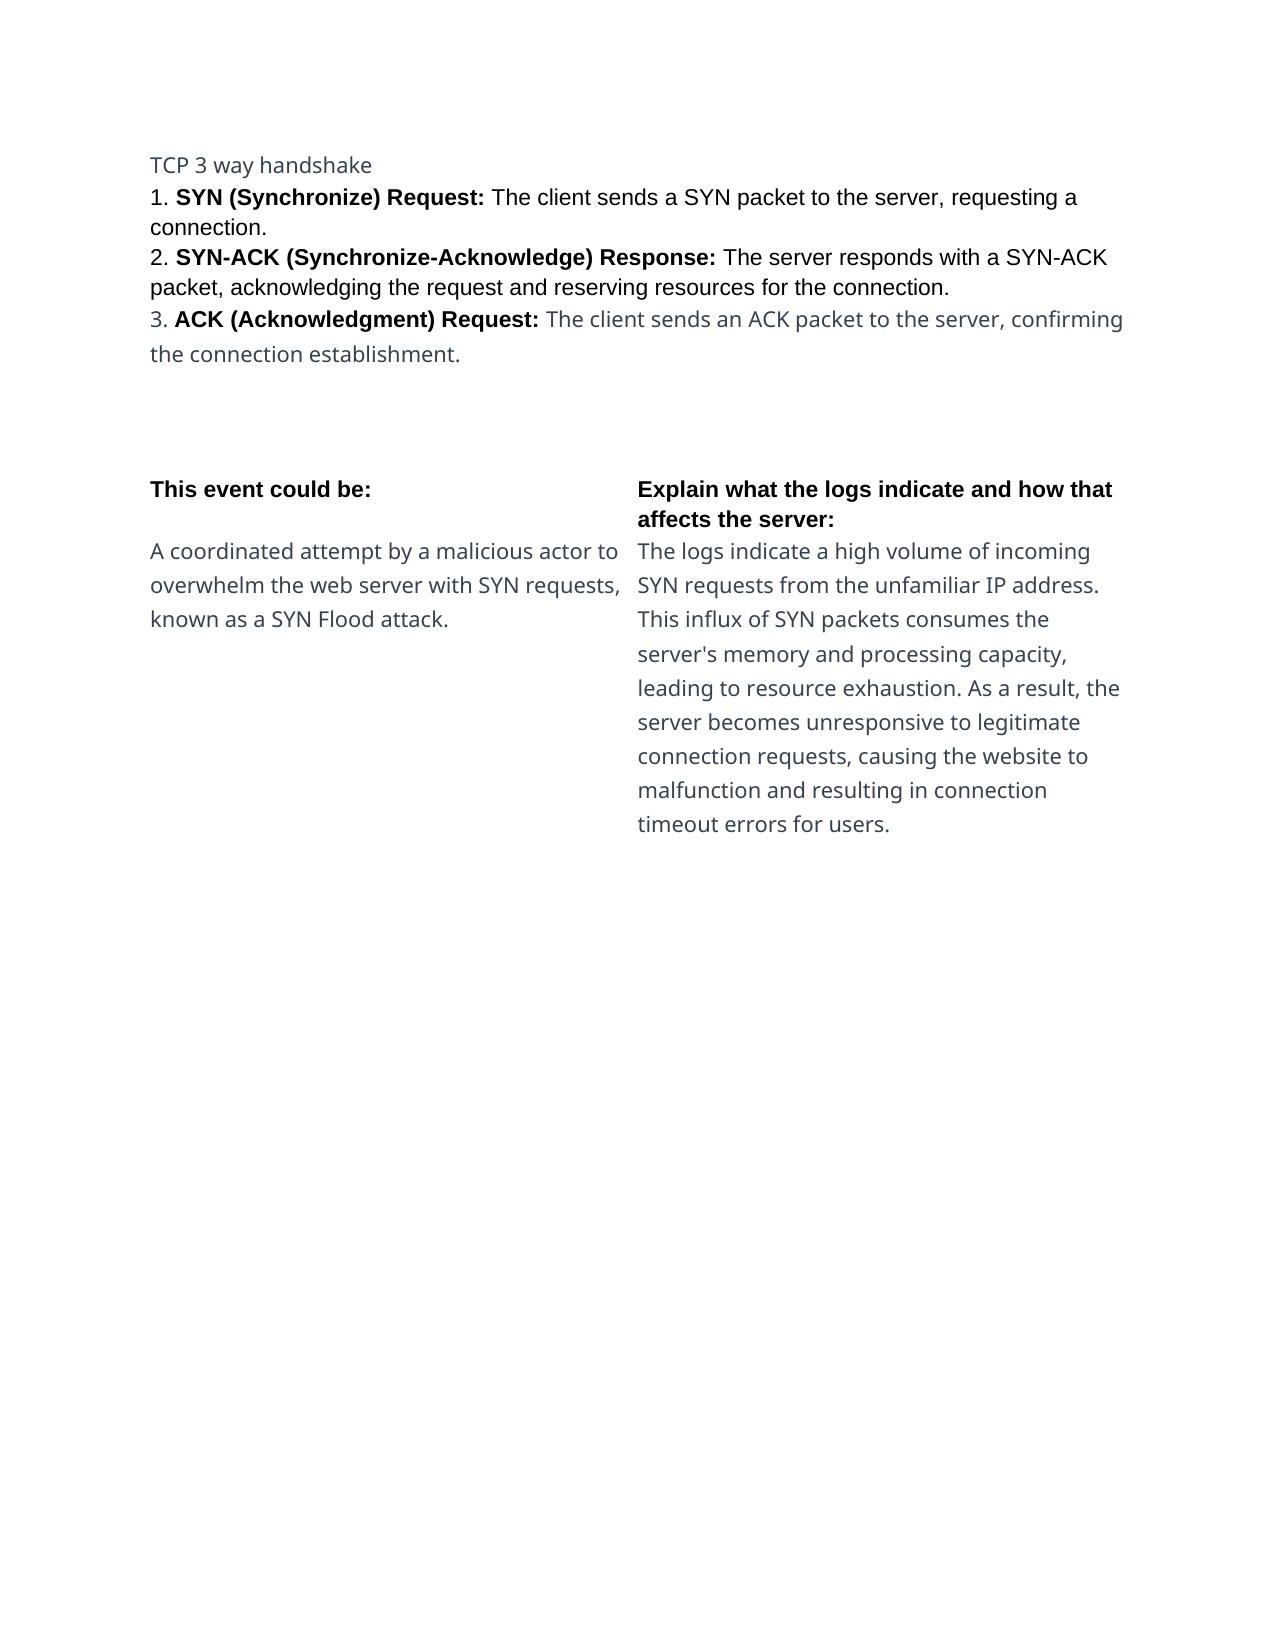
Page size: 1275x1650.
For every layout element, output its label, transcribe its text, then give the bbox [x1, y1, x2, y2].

table_cell 3. ACK (Acknowledgment) Request: The client sends an ACK packet to the server, confirming the connection establishment. [150, 304, 1125, 406]
table_cell 2. SYN-ACK (Synchronize-Acknowledge) Response: The server responds with a SYN-ACK packet, acknowledging the request and reserving resources for the connection. [150, 244, 1125, 304]
table_header TCP 3 way handshake [150, 150, 1125, 183]
table_header This event could be: [150, 445, 637, 536]
table_cell A coordinated attempt by a malicious actor to overwhelm the web server with SYN requests, known as a SYN Flood attack. [150, 536, 637, 843]
table_cell 1. SYN (Synchronize) Request: The client sends a SYN packet to the server, requesting a connection. [150, 184, 1125, 244]
table_cell The logs indicate a high volume of incoming SYN requests from the unfamiliar IP address. This influx of SYN packets consumes the server's memory and processing capacity, leading to resource exhaustion. As a result, the server becomes unresponsive to legitimate connection requests, causing the website to malfunction and resulting in connection timeout errors for users. [638, 536, 1125, 843]
table_header Explain what the logs indicate and how that affects the server: [638, 445, 1125, 536]
